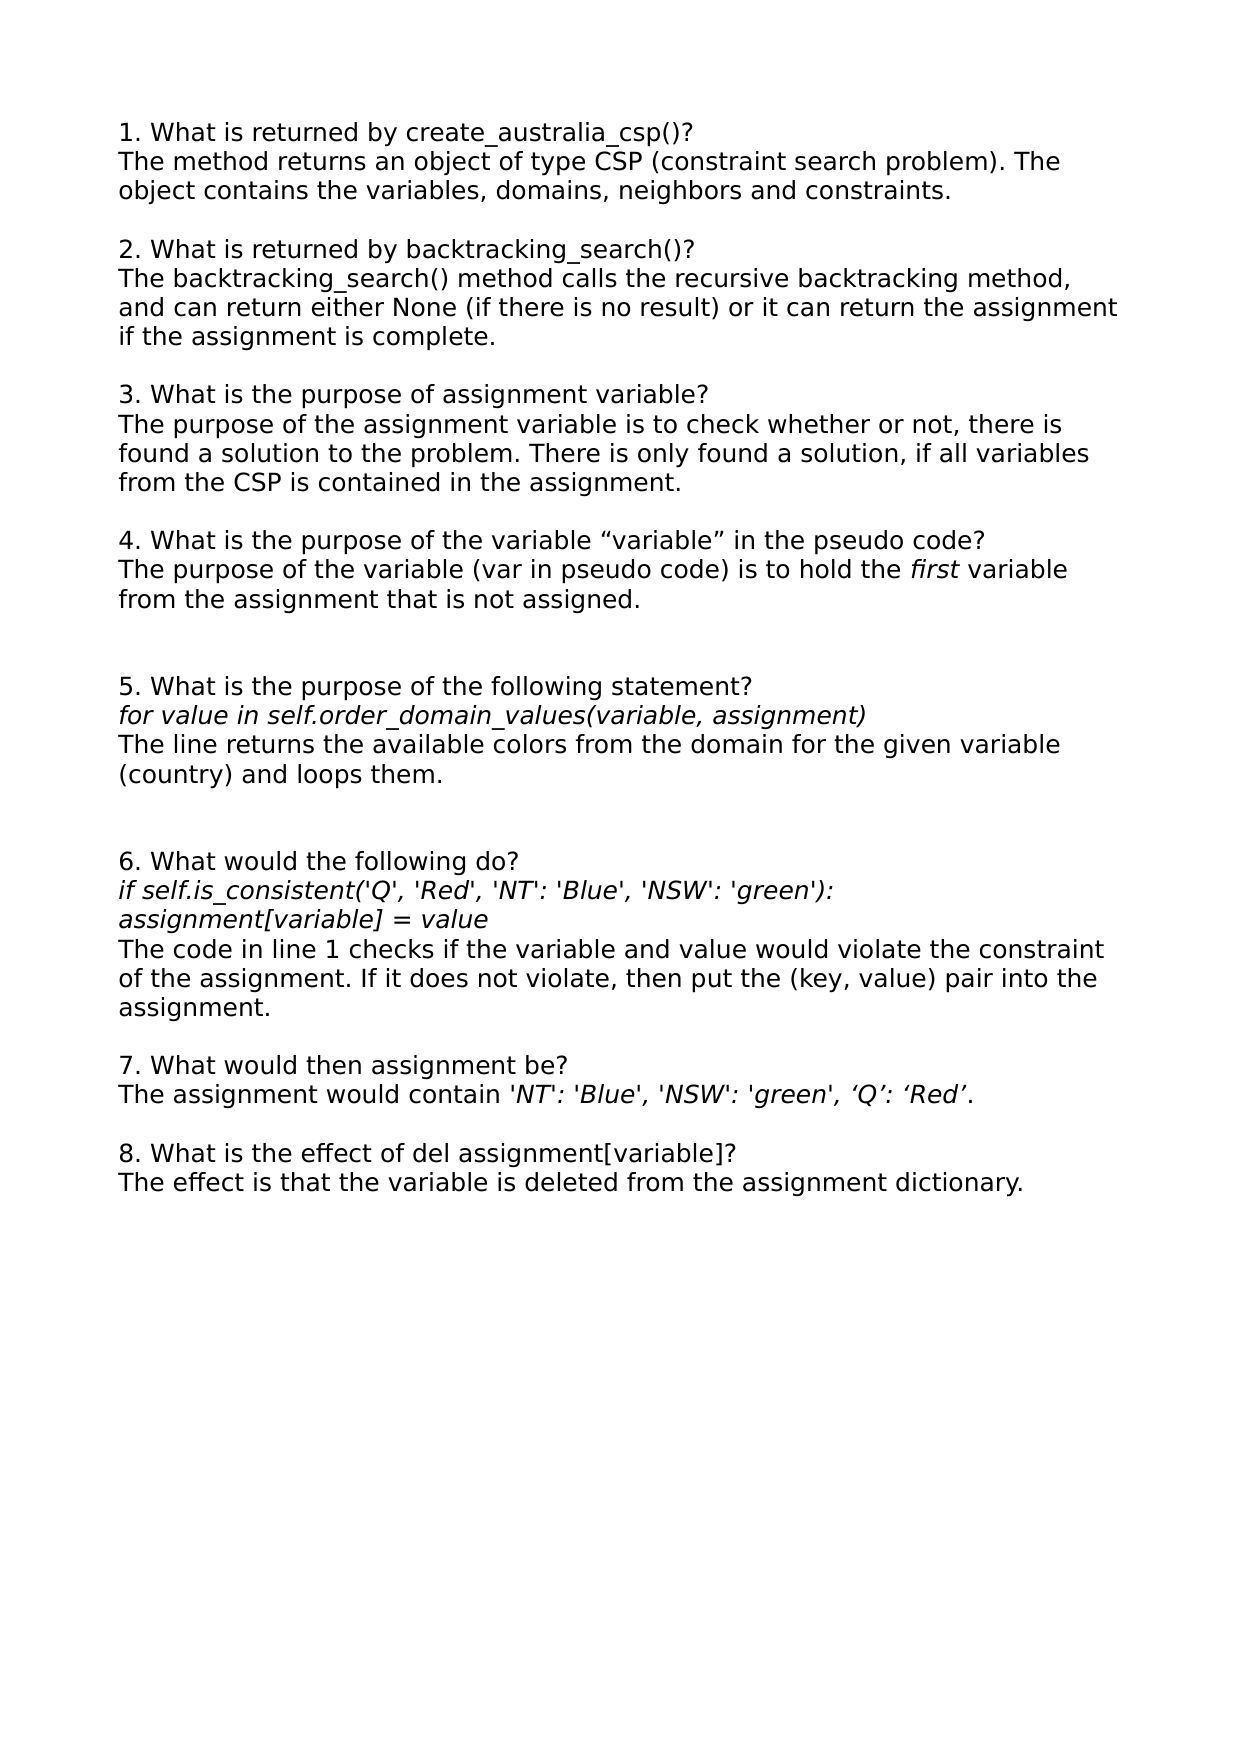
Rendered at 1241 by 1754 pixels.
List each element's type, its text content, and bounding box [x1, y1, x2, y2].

text 7. What would then assignment be? [118, 1051, 1122, 1081]
text The purpose of the variable (var in pseudo code) is to hold the first variable from the assignment that is not assigned. [118, 556, 1122, 614]
text The line returns the available colors from the domain for the given variable (country) and loops them. [118, 731, 1122, 789]
text assignment[variable] = value The code in line 1 checks if the variable and value would violate the constraint of the assignment. If it does not violate, then put the (key, value) pair into the assignment. [118, 906, 1122, 1022]
text The method returns an object of type CSP (constraint search problem). The object contains the variables, domains, neighbors and constraints. [118, 147, 1122, 206]
text 5. What is the purpose of the following statement? [118, 672, 1122, 701]
text if self.is_consistent('Q', 'Red', 'NT': 'Blue', 'NSW': 'green'): [118, 876, 1122, 906]
text 1. What is returned by create_australia_csp()? [118, 118, 1122, 147]
text The assignment would contain 'NT': 'Blue', 'NSW': 'green', ‘Q’: ‘Red’. [118, 1081, 1122, 1110]
text The backtracking_search() method calls the recursive backtracking method, and can return either None (if there is no result) or it can return the assignment if the assignment is complete. [118, 264, 1122, 351]
text 3. What is the purpose of assignment variable? [118, 381, 1122, 410]
text for value in self.order_domain_values(variable, assignment) [118, 701, 1122, 731]
text 2. What is returned by backtracking_search()? [118, 235, 1122, 264]
text 8. What is the effect of del assignment[variable]? [118, 1139, 1122, 1168]
text The purpose of the assignment variable is to check whether or not, there is found a solution to the problem. There is only found a solution, if all variables from the CSP is contained in the assignment. [118, 410, 1122, 497]
text 4. What is the purpose of the variable “variable” in the pseudo code? [118, 526, 1122, 556]
text 6. What would the following do? [118, 847, 1122, 876]
text The effect is that the variable is deleted from the assignment dictionary. [118, 1168, 1122, 1197]
